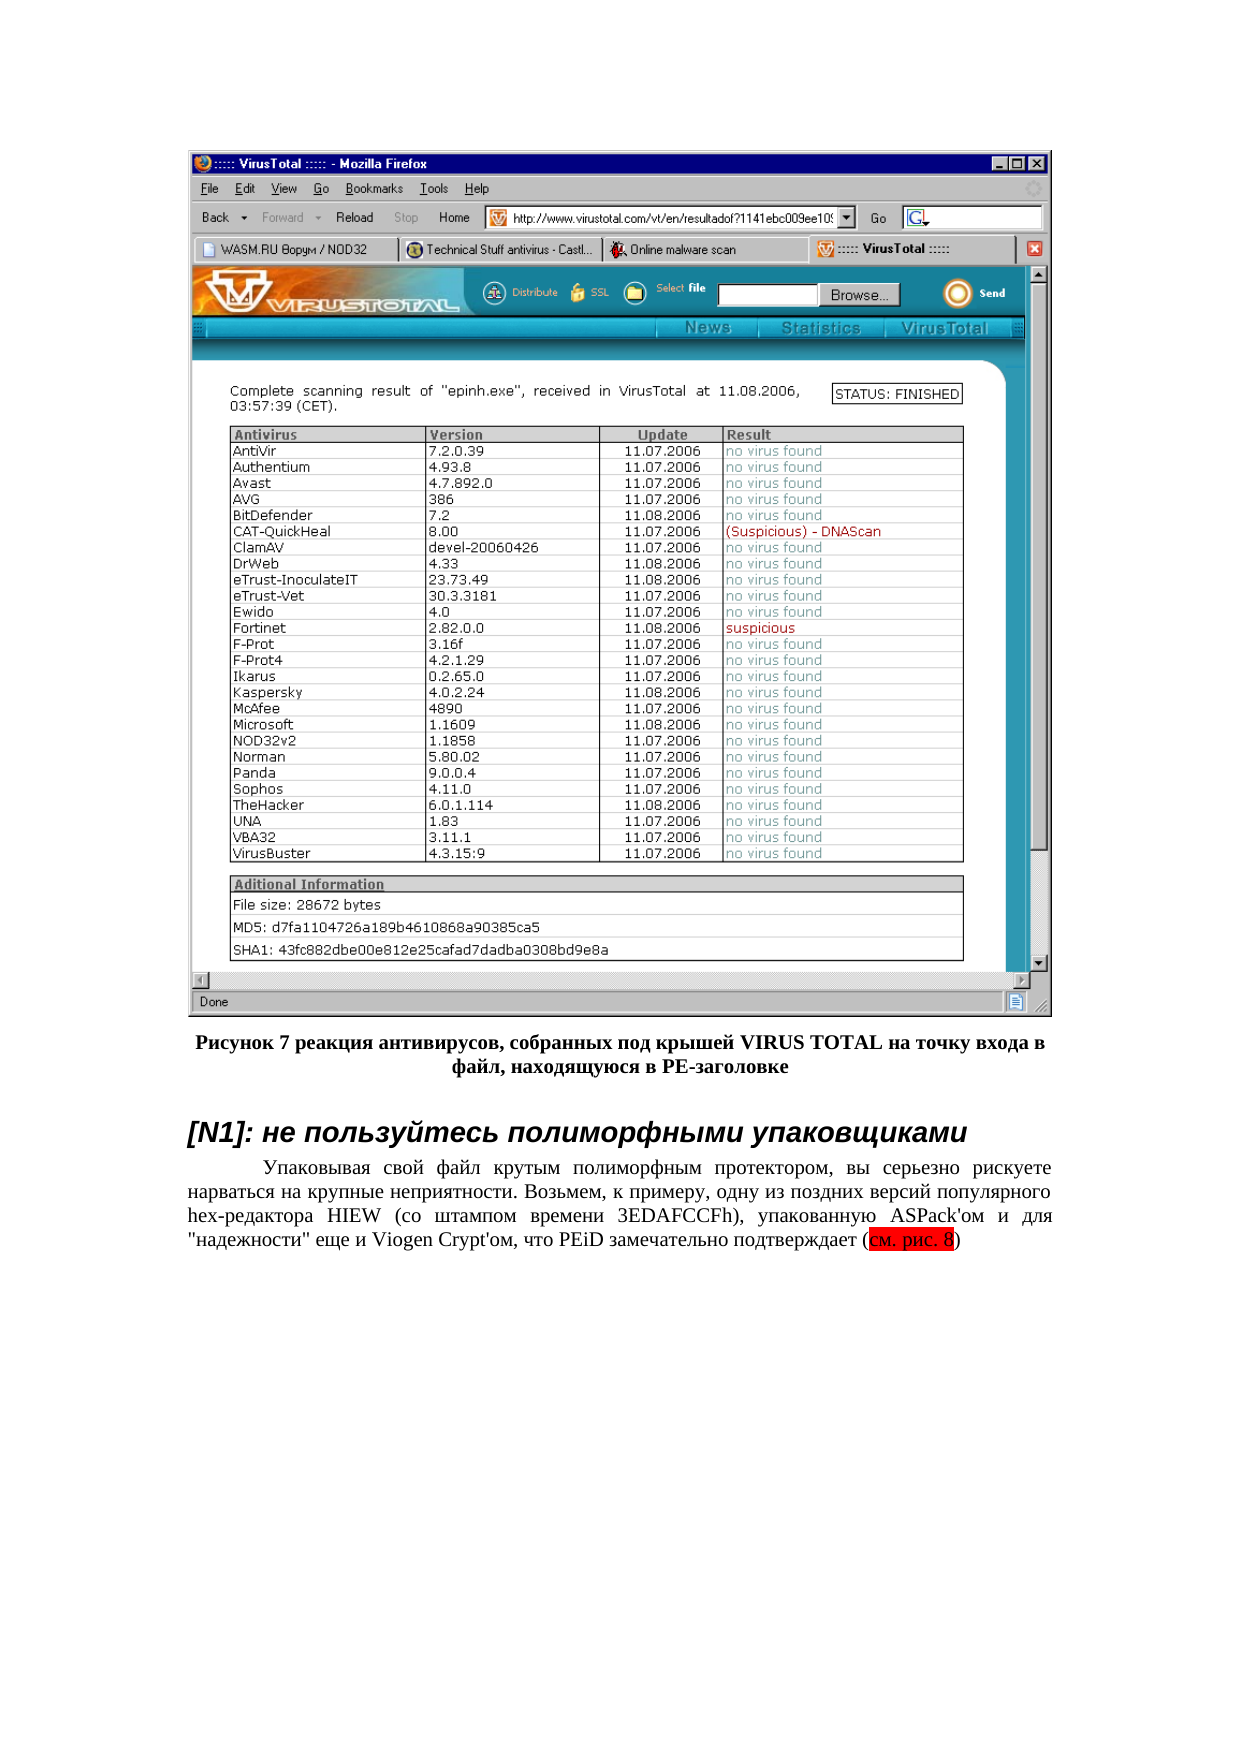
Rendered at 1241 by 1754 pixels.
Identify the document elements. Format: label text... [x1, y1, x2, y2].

subtitle [N1]: не пользуйтесь полиморфными упаковщиками [187, 1115, 1053, 1149]
text Рисунок 7 реакция антивирусов, собранных под крышей VIRUS TOTAL на точку входа в файл, находящуюся в PE-заголовке [187, 1030, 1053, 1078]
picture [188, 150, 1052, 1017]
text Упаковывая свой файл крутым полиморфным протектором, вы серьезно рискуете нарваться на крупные неприятности. Возьмем, к примеру, одну из поздних версий популярного hex-редактора HIEW (со штампом времени 3EDAFCCFh), упакованную ASPack'ом и для "надежности" еще и Viogen Crypt'ом, что PEiD замечательно подтверждает (см. рис. 8) [187, 1155, 1053, 1251]
